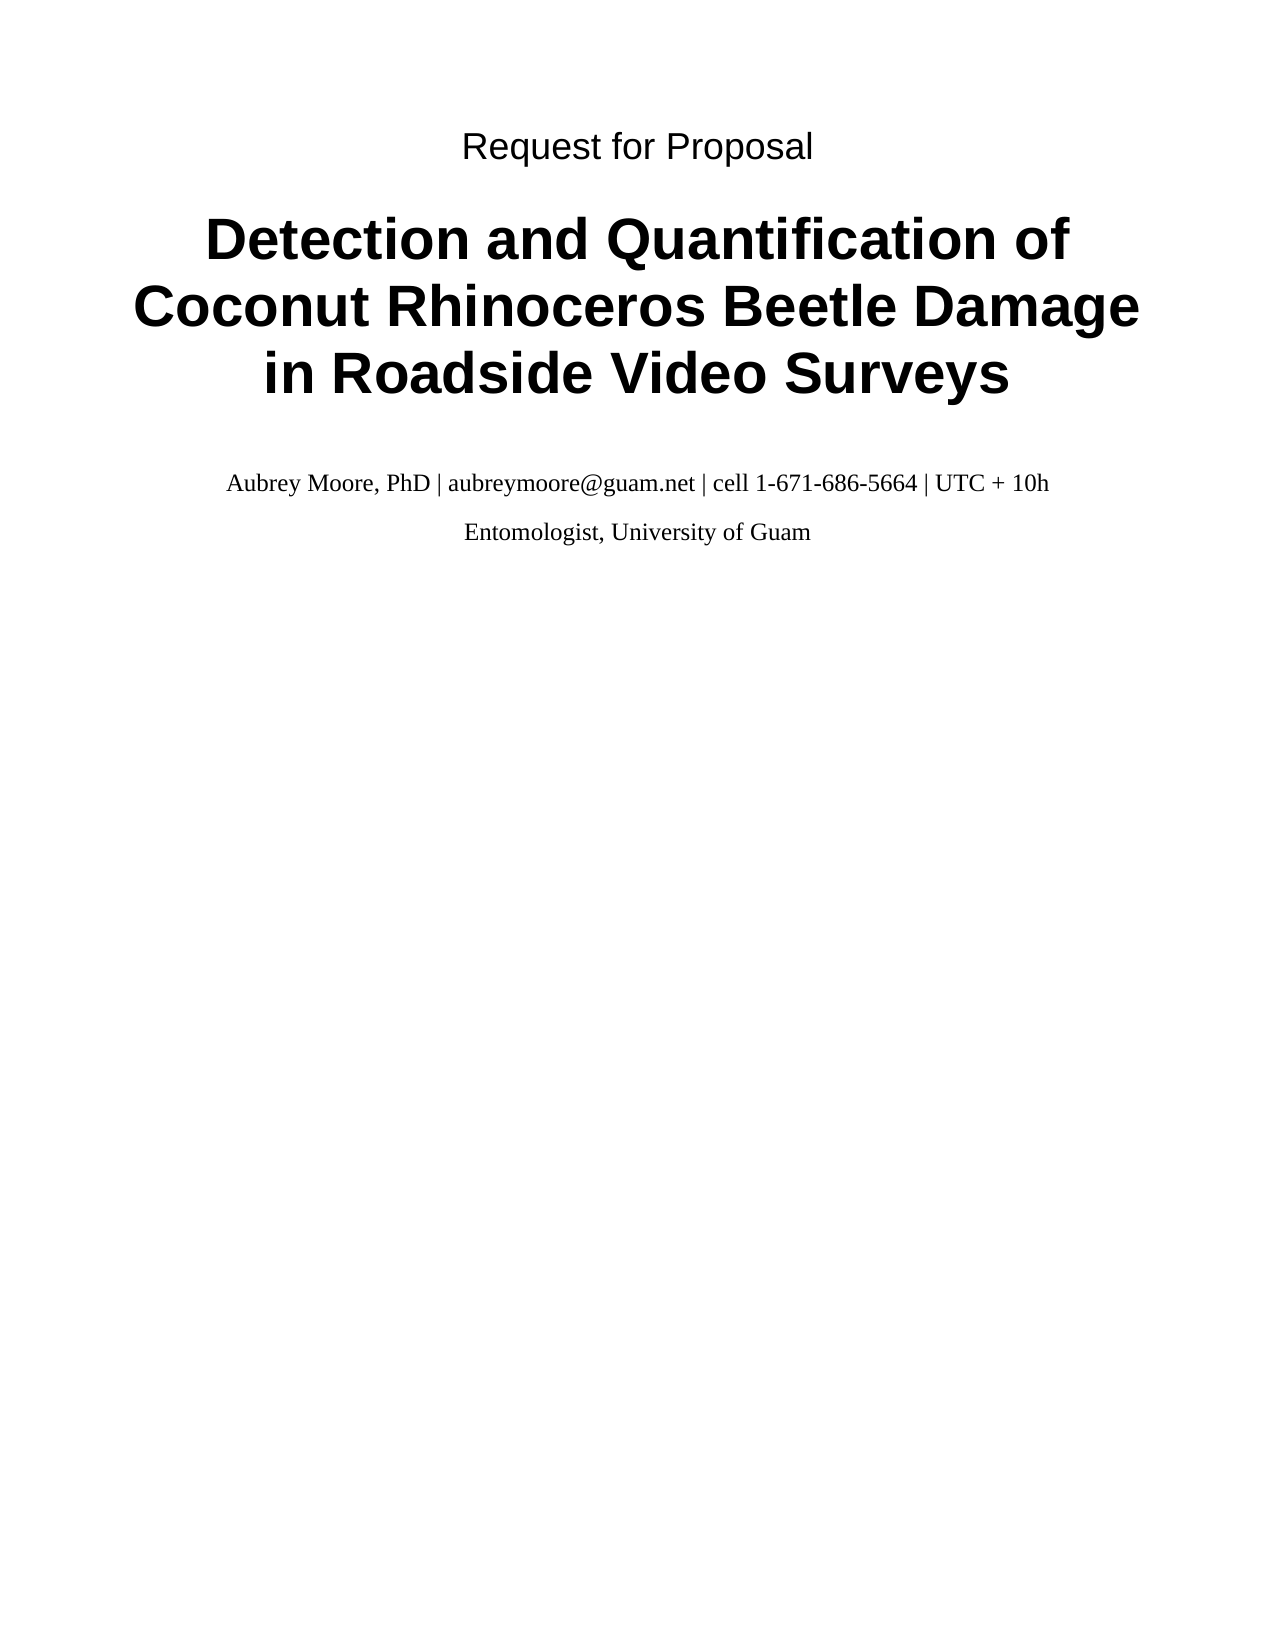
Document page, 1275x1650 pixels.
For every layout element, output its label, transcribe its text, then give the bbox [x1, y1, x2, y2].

text Entomologist, University of Guam [118, 517, 1157, 546]
text Aubrey Moore, PhD | aubreymoore@guam.net | cell 1-671-686-5664 | UTC + 10h [118, 468, 1157, 497]
subtitle Request for Proposal [118, 124, 1157, 167]
title Detection and Quantification of Coconut Rhinoceros Beetle Damage in Roadside Video Surveys [118, 205, 1157, 406]
